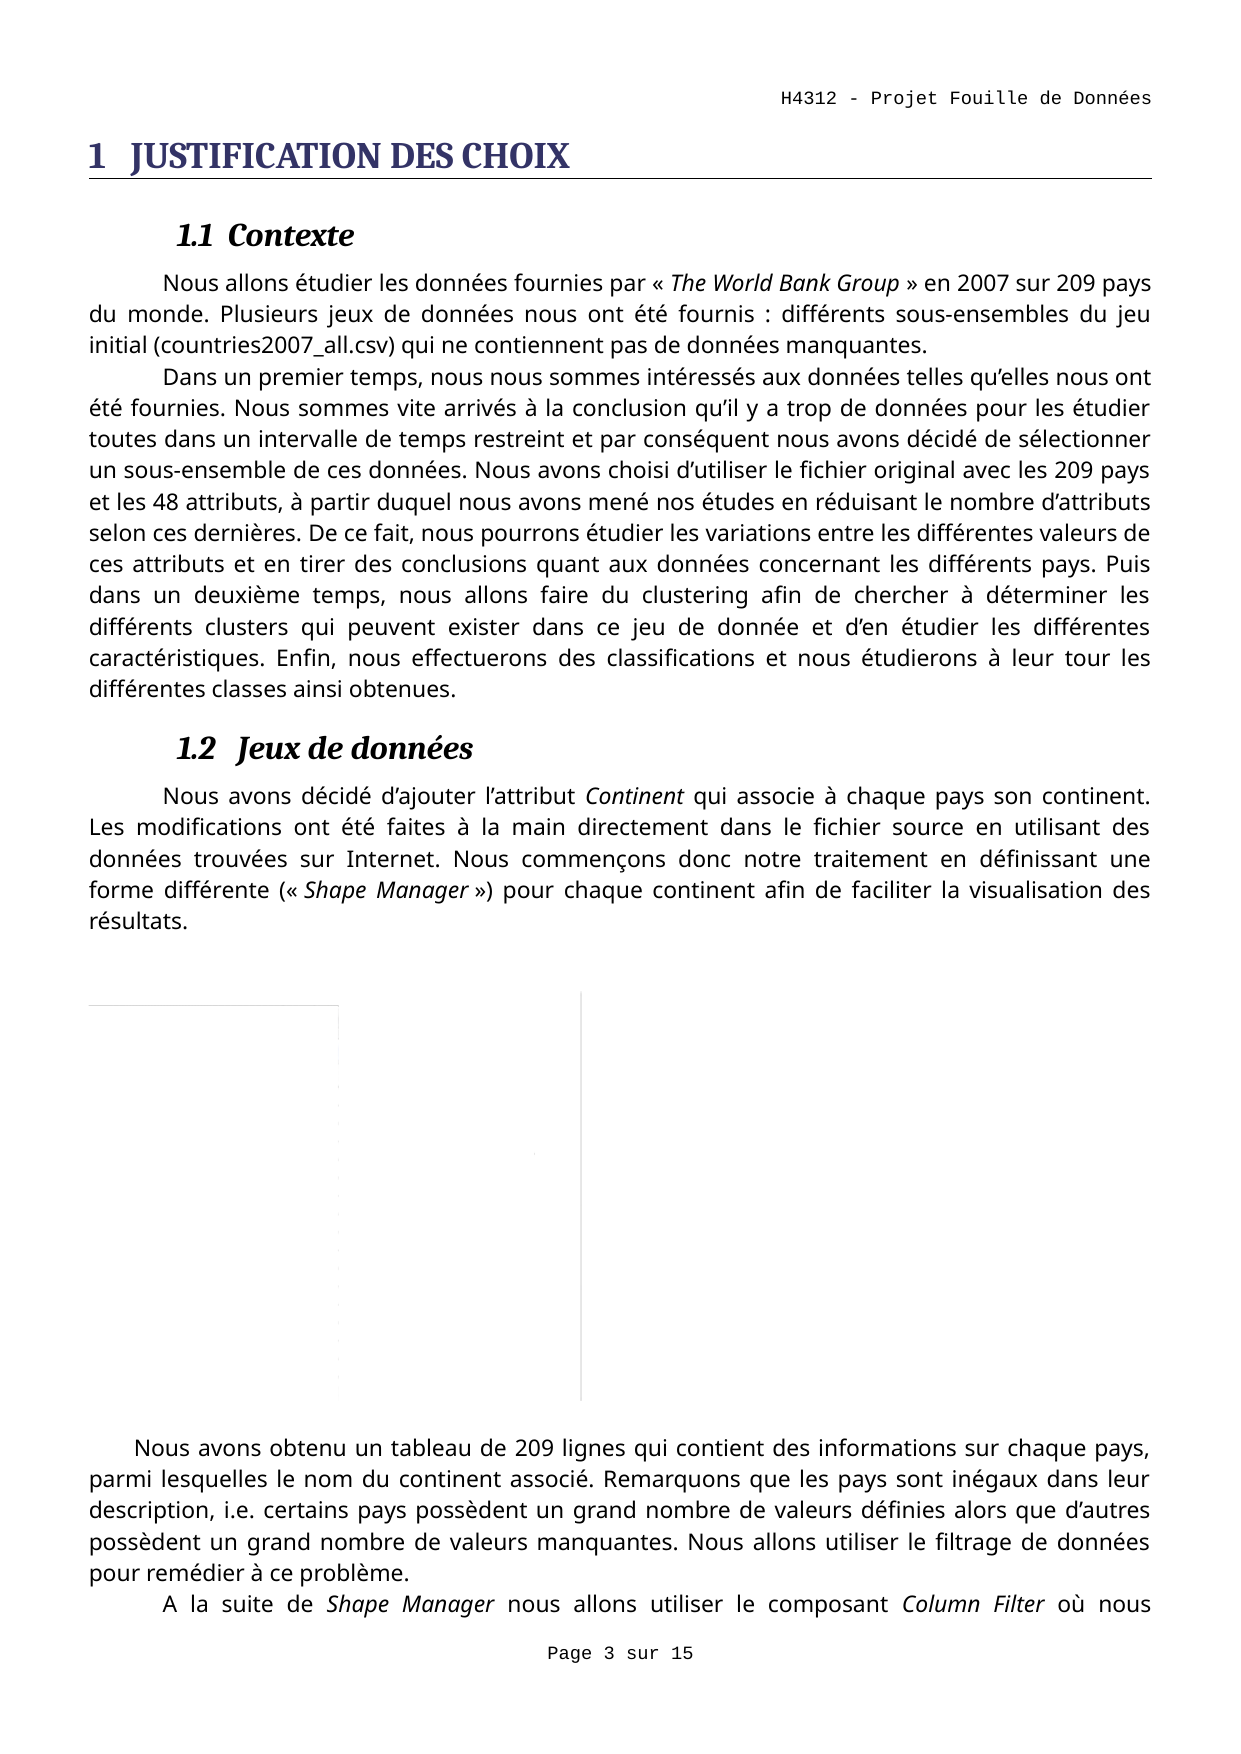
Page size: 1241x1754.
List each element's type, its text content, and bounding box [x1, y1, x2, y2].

subtitle Contexte [177, 216, 1134, 254]
text Nous avons obtenu un tableau de 209 lignes qui contient des informations sur chaque pays, parmi lesquelles le nom du continent associé. Remarquons que les pays sont inégaux dans leur description, i.e. certains pays possèdent un grand nombre de valeurs définies alors que d’autres possèdent un grand nombre de valeurs manquantes. Nous allons utiliser le filtrage de données pour remédier à ce problème. [88, 1432, 1152, 1588]
subtitle JUSTIFICATION DES CHOIX [88, 135, 1152, 178]
text Nous avons décidé d’ajouter l’attribut Continent qui associe à chaque pays son continent. Les modifications ont été faites à la main directement dans le fichier source en utilisant des données trouvées sur Internet. Nous commençons donc notre traitement en définissant une forme différente (« Shape Manager ») pour chaque continent afin de faciliter la visualisation des résultats. [88, 780, 1152, 936]
text Dans un premier temps, nous nous sommes intéressés aux données telles qu’elles nous ont été fournies. Nous sommes vite arrivés à la conclusion qu’il y a trop de données pour les étudier toutes dans un intervalle de temps restreint et par conséquent nous avons décidé de sélectionner un sous-ensemble de ces données. Nous avons choisi d’utiliser le fichier original avec les 209 pays et les 48 attributs, à partir duquel nous avons mené nos études en réduisant le nombre d’attributs selon ces dernières. De ce fait, nous pourrons étudier les variations entre les différentes valeurs de ces attributs et en tirer des conclusions quant aux données concernant les différents pays. Puis dans un deuxième temps, nous allons faire du clustering afin de chercher à déterminer les différents clusters qui peuvent exister dans ce jeu de donnée et d’en étudier les différentes caractéristiques. Enfin, nous effectuerons des classifications et nous étudierons à leur tour les différentes classes ainsi obtenues. [88, 361, 1152, 704]
text Nous allons étudier les données fournies par « The World Bank Group » en 2007 sur 209 pays du monde. Plusieurs jeux de données nous ont été fournis : différents sous-ensembles du jeu initial (countries2007_all.csv) qui ne contiennent pas de données manquantes. [88, 267, 1152, 361]
subtitle Jeux de données [177, 729, 1134, 768]
text A la suite de Shape Manager nous allons utiliser le composant Column Filter où nous [88, 1588, 1152, 1619]
